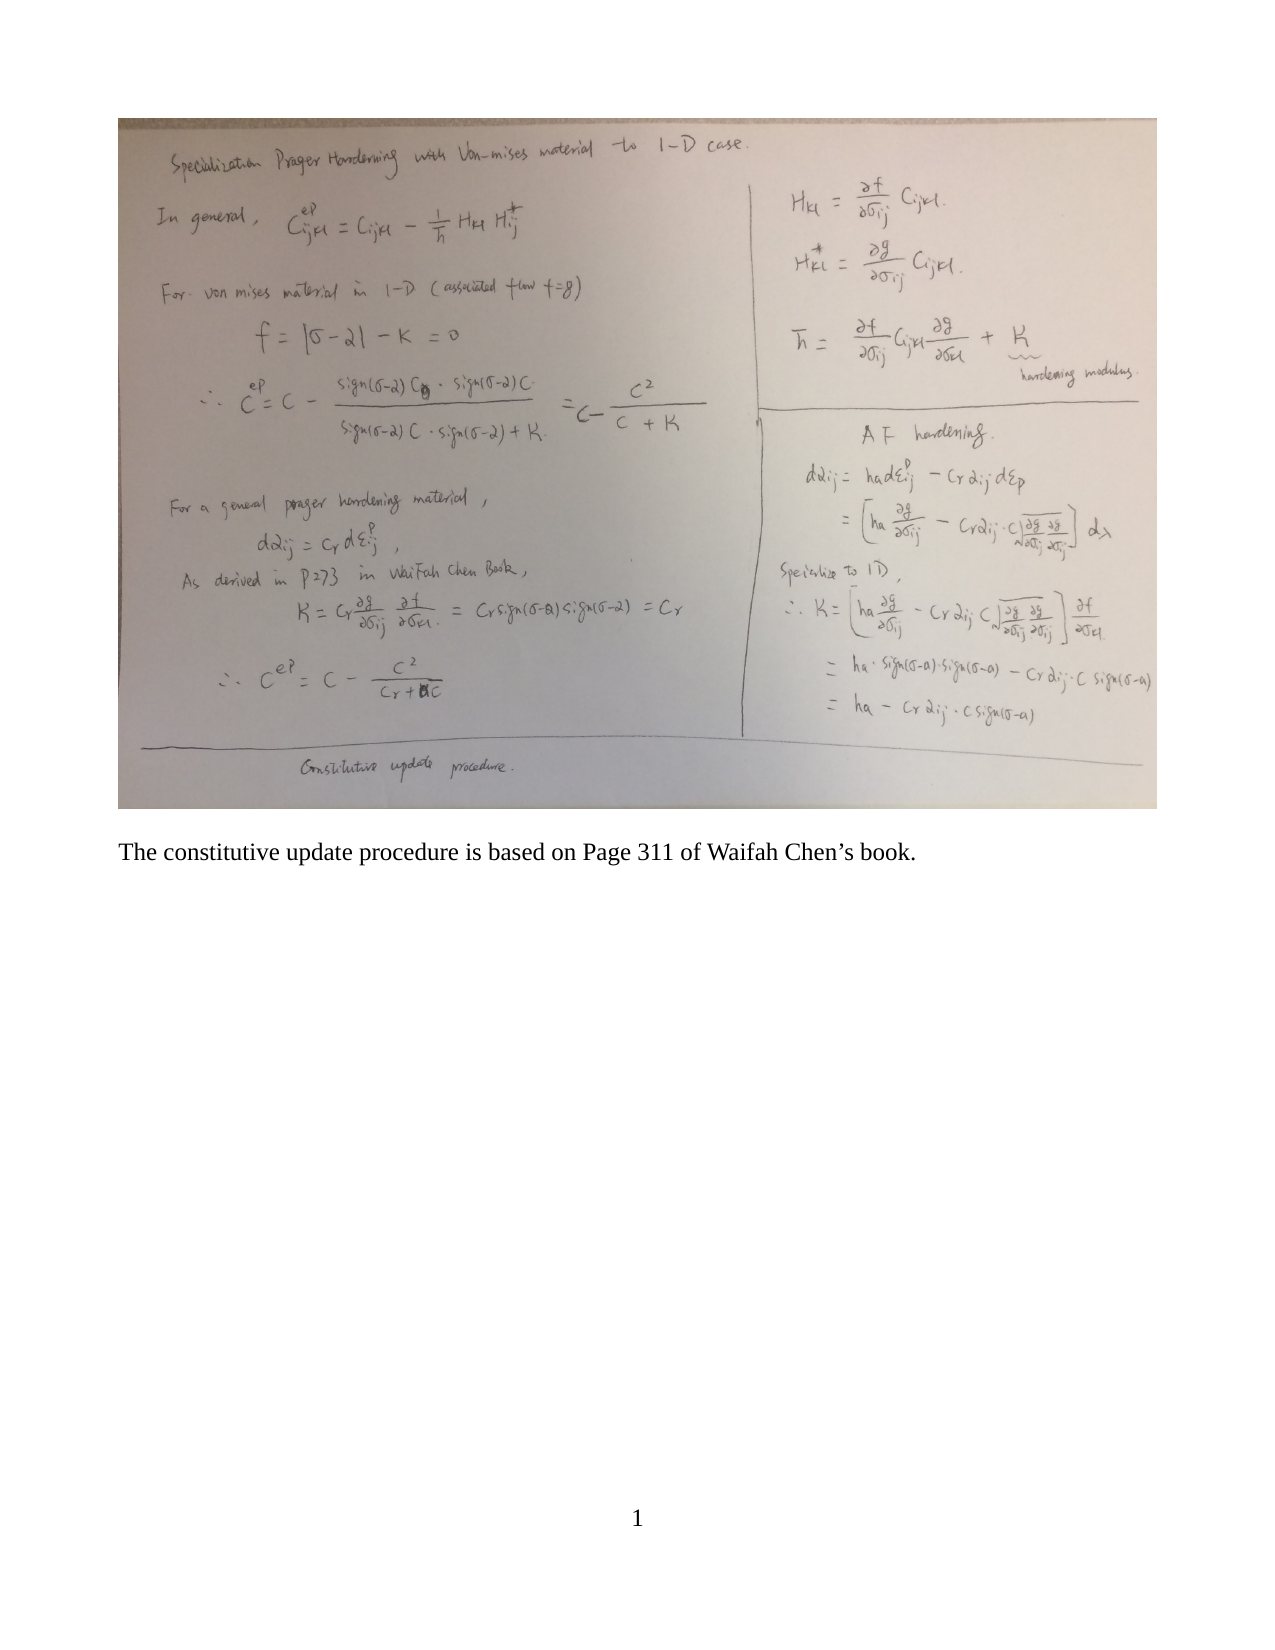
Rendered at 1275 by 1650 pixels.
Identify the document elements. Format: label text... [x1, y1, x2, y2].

text The constitutive update procedure is based on Page 311 of Waifah Chen’s book. [118, 837, 1157, 866]
